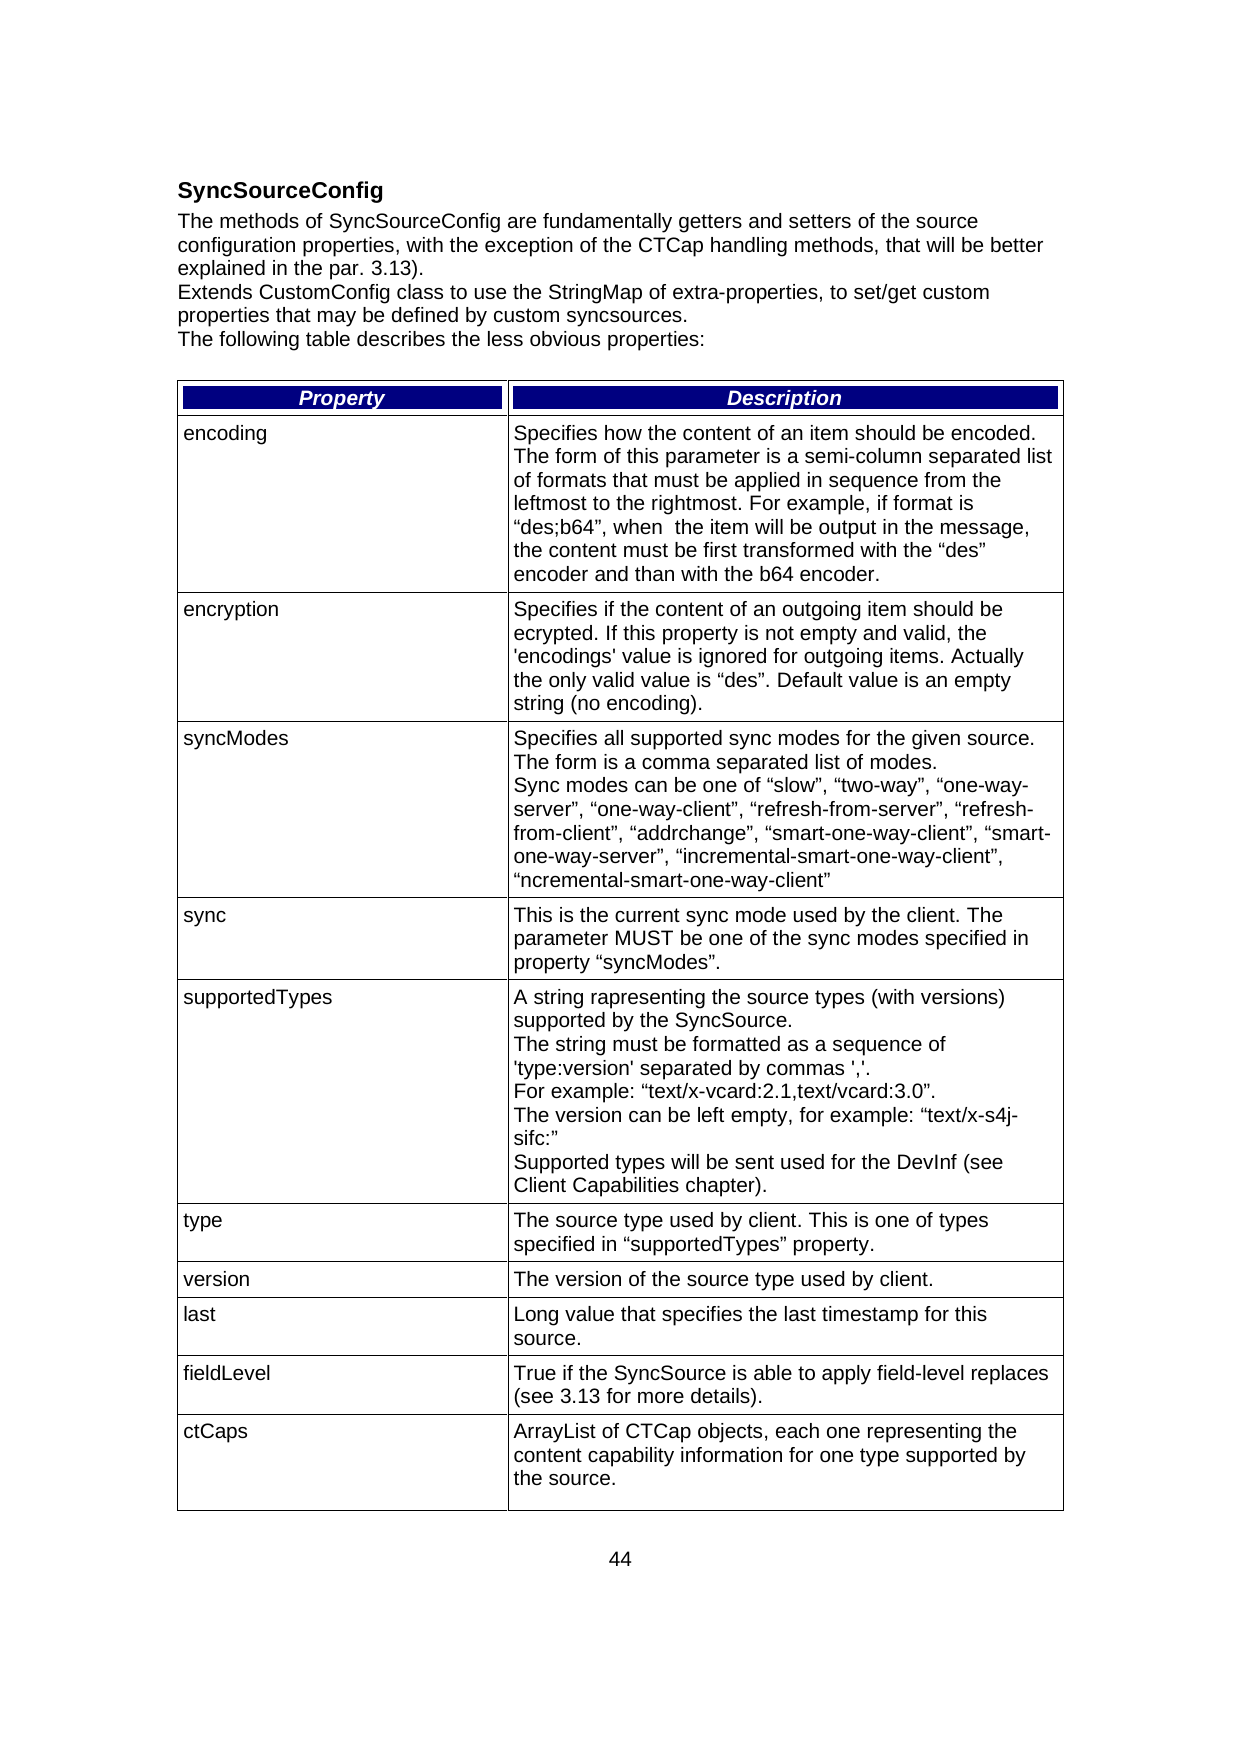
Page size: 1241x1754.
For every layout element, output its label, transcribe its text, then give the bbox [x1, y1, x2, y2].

subtitle SyncSourceConfig [177, 177, 1063, 203]
table_cell fieldLevel [178, 1356, 507, 1414]
table_cell syncModes [178, 722, 507, 897]
table_cell A string rapresenting the source types (with versions) supported by the SyncSource. The string must be formatted as a sequence of 'type:version' separated by commas ','. For example: “text/x-vcard:2.1,text/vcard:3.0”. The version can be left empty, for example: “text/x-s4j-sifc:” Supported types will be sent used for the DevInf (see Client Capabilities chapter). [509, 980, 1063, 1203]
text The methods of SyncSourceConfig are fundamentally getters and setters of the source configuration properties, with the exception of the CTCap handling methods, that will be better explained in the par. 3.13). Extends CustomConfig class to use the StringMap of extra-properties, to set/get custom properties that may be defined by custom syncsources. [177, 209, 1063, 327]
table_cell This is the current sync mode used by the client. The parameter MUST be one of the sync modes specified in property “syncModes”. [509, 898, 1063, 979]
table_cell Specifies all supported sync modes for the given source. The form is a comma separated list of modes. Sync modes can be one of “slow”, “two-way”, “one-way-server”, “one-way-client”, “refresh-from-server”, “refresh-from-client”, “addrchange”, “smart-one-way-client”, “smart-one-way-server”, “incremental-smart-one-way-client”, “ncremental-smart-one-way-client” [509, 722, 1063, 897]
table_cell ArrayList of CTCap objects, each one representing the content capability information for one type supported by the source. [509, 1415, 1063, 1510]
table_header Property [178, 381, 507, 415]
table_cell Long value that specifies the last timestamp for this source. [509, 1298, 1063, 1355]
table_cell The version of the source type used by client. [509, 1262, 1063, 1297]
table_cell Specifies if the content of an outgoing item should be ecrypted. If this property is not empty and valid, the 'encodings' value is ignored for outgoing items. Actually the only valid value is “des”. Default value is an empty string (no encoding). [509, 593, 1063, 721]
table_cell version [178, 1262, 507, 1297]
table_cell supportedTypes [178, 980, 507, 1203]
text The following table describes the less obvious properties: [177, 327, 1063, 351]
table_cell encryption [178, 593, 507, 721]
table_cell last [178, 1298, 507, 1355]
table_cell ctCaps [178, 1415, 507, 1510]
table_cell The source type used by client. This is one of types specified in “supportedTypes” property. [509, 1204, 1063, 1261]
table_cell type [178, 1204, 507, 1261]
table_cell Specifies how the content of an item should be encoded. The form of this parameter is a semi-column separated list of formats that must be applied in sequence from the leftmost to the rightmost. For example, if format is “des;b64”, when the item will be output in the message, the content must be first transformed with the “des” encoder and than with the b64 encoder. [509, 416, 1063, 592]
table_cell True if the SyncSource is able to apply field-level replaces (see 3.13 for more details). [509, 1356, 1063, 1414]
table_header Description [509, 381, 1063, 415]
table_cell sync [178, 898, 507, 979]
table_cell encoding [178, 416, 507, 592]
